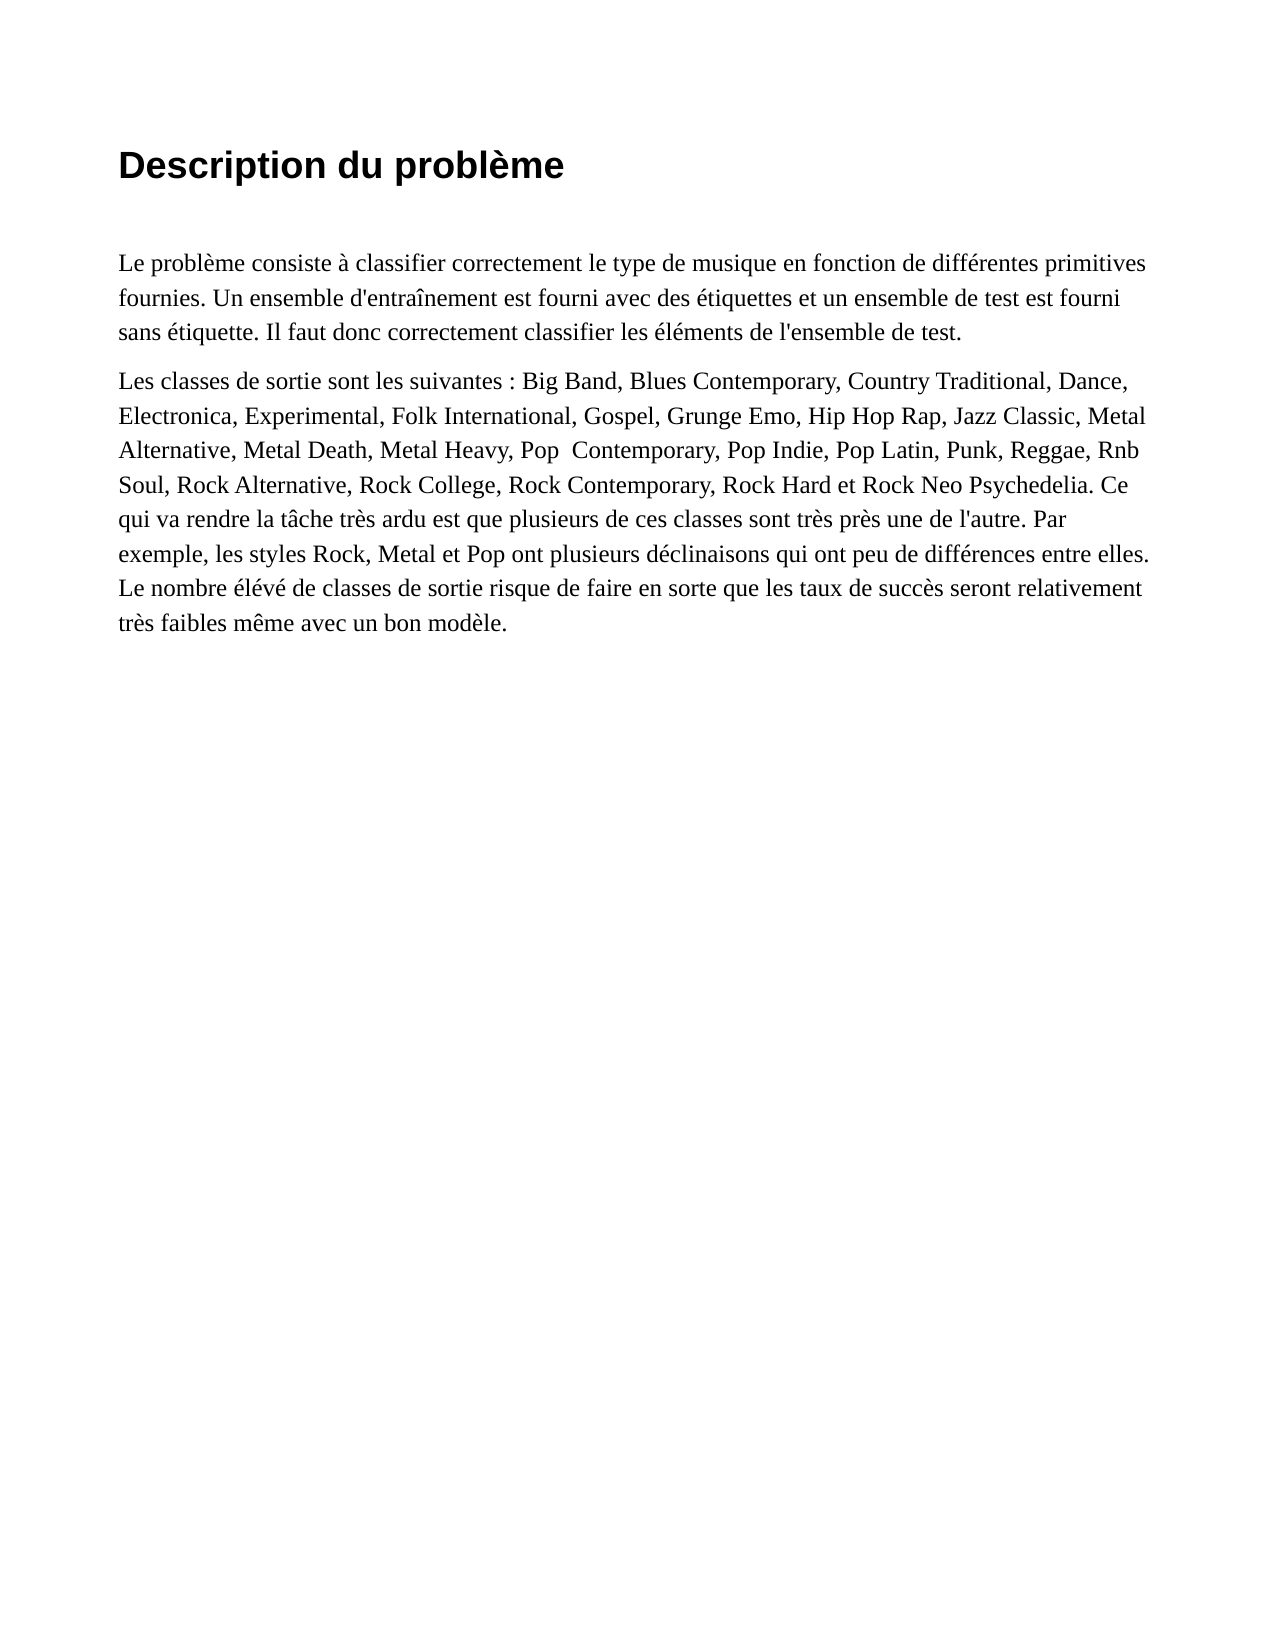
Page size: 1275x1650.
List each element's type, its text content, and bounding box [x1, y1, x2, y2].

subtitle Description du problème [118, 143, 1157, 187]
text Les classes de sortie sont les suivantes : Big Band, Blues Contemporary, Country Traditional, Dance, Electronica, Experimental, Folk International, Gospel, Grunge Emo, Hip Hop Rap, Jazz Classic, Metal Alternative, Metal Death, Metal Heavy, Pop Contemporary, Pop Indie, Pop Latin, Punk, Reggae, Rnb Soul, Rock Alternative, Rock College, Rock Contemporary, Rock Hard et Rock Neo Psychedelia. Ce qui va rendre la tâche très ardu est que plusieurs de ces classes sont très près une de l'autre. Par exemple, les styles Rock, Metal et Pop ont plusieurs déclinaisons qui ont peu de différences entre elles. Le nombre élévé de classes de sortie risque de faire en sorte que les taux de succès seront relativement très faibles même avec un bon modèle. [118, 366, 1157, 636]
text Le problème consiste à classifier correctement le type de musique en fonction de différentes primitives fournies. Un ensemble d'entraînement est fourni avec des étiquettes et un ensemble de test est fourni sans étiquette. Il faut donc correctement classifier les éléments de l'ensemble de test. [118, 248, 1157, 346]
